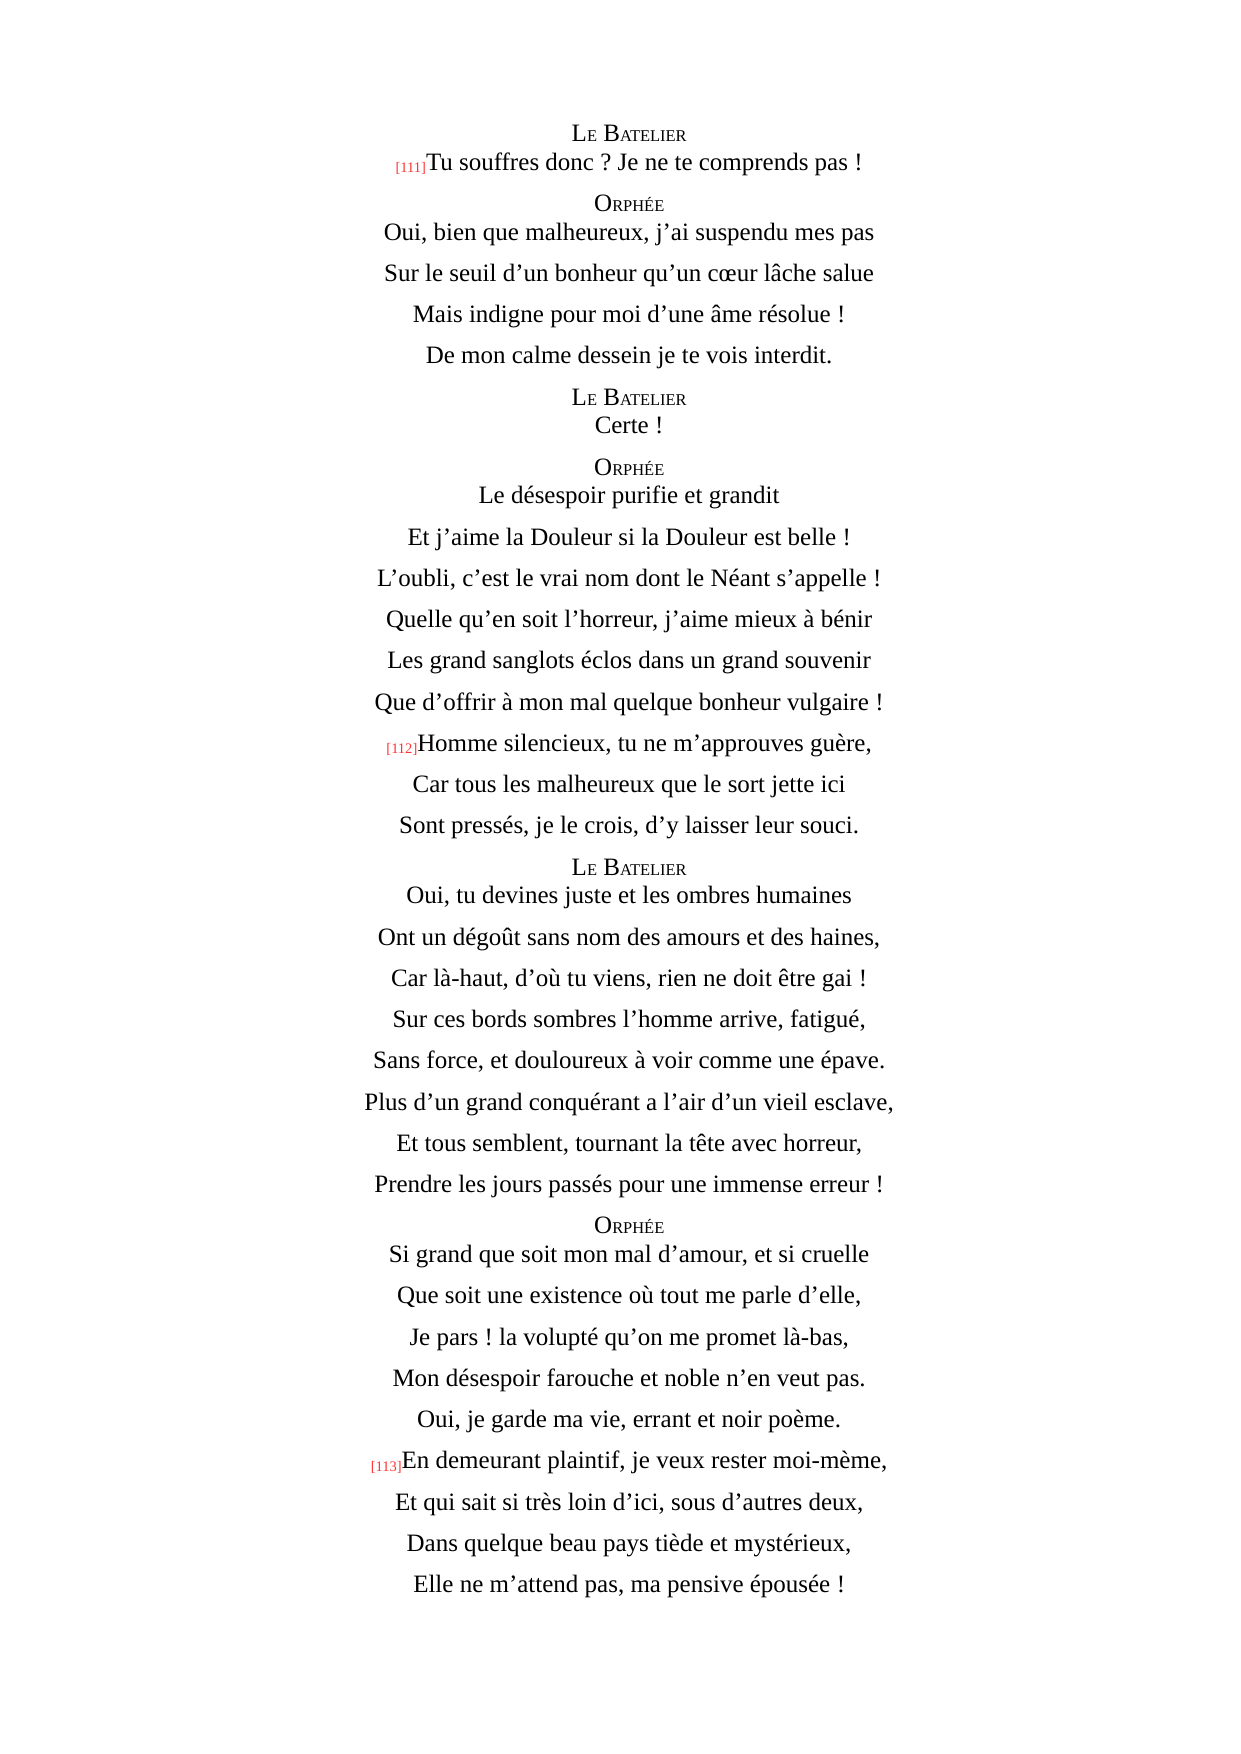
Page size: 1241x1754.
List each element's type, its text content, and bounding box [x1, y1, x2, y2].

text Sur ces bords sombres l’homme arrive, fatigué, [118, 1004, 1122, 1033]
text L’oubli, c’est le vrai nom dont le Néant s’appelle ! [118, 563, 1122, 592]
text Les grand sanglots éclos dans un grand souvenir [118, 646, 1122, 674]
text Et tous semblent, tournant la tête avec horreur, [118, 1128, 1122, 1157]
text Sont pressés, je le crois, d’y laisser leur souci. [118, 811, 1122, 839]
text De mon calme dessein je te vois interdit. [118, 341, 1122, 369]
text Et qui sait si très loin d’ici, sous d’autres deux, [118, 1487, 1122, 1516]
text Orphée [118, 1211, 1122, 1239]
text Le Batelier [118, 382, 1122, 411]
text Que soit une existence où tout me parle d’elle, [118, 1281, 1122, 1309]
text Oui, je garde ma vie, errant et noir poème. [118, 1404, 1122, 1433]
text Mon désespoir farouche et noble n’en veut pas. [118, 1363, 1122, 1392]
text Mais indigne pour moi d’une âme résolue ! [118, 299, 1122, 328]
text [113]En demeurant plaintif, je veux rester moi-mème, [118, 1446, 1122, 1474]
text Sans force, et douloureux à voir comme une épave. [118, 1046, 1122, 1074]
text Si grand que soit mon mal d’amour, et si cruelle [118, 1239, 1122, 1268]
text Ont un dégoût sans nom des amours et des haines, [118, 922, 1122, 951]
text [112]Homme silencieux, tu ne m’approuves guère, [118, 728, 1122, 757]
text Oui, bien que malheureux, j’ai suspendu mes pas [118, 217, 1122, 246]
text Elle ne m’attend pas, ma pensive épousée ! [118, 1569, 1122, 1598]
text Que d’offrir à mon mal quelque bonheur vulgaire ! [118, 687, 1122, 716]
text Sur le seuil d’un bonheur qu’un cœur lâche salue [118, 258, 1122, 287]
text Plus d’un grand conquérant a l’air d’un vieil esclave, [118, 1087, 1122, 1116]
text [111]Tu souffres donc ? Je ne te comprends pas ! [118, 147, 1122, 176]
text Prendre les jours passés pour une immense erreur ! [118, 1169, 1122, 1198]
text Car tous les malheureux que le sort jette ici [118, 769, 1122, 798]
text Orphée [118, 452, 1122, 481]
text Oui, tu devines juste et les ombres humaines [118, 881, 1122, 909]
text Orphée [118, 188, 1122, 217]
text Je pars ! la volupté qu’on me promet là-bas, [118, 1322, 1122, 1351]
text Car là-haut, d’où tu viens, rien ne doit être gai ! [118, 963, 1122, 992]
text Quelle qu’en soit l’horreur, j’aime mieux à bénir [118, 604, 1122, 633]
text Et j’aime la Douleur si la Douleur est belle ! [118, 522, 1122, 551]
text Dans quelque beau pays tiède et mystérieux, [118, 1528, 1122, 1557]
text Le désespoir purifie et grandit [118, 481, 1122, 509]
text Certe ! [118, 411, 1122, 439]
text Le Batelier [118, 852, 1122, 881]
text Le Batelier [118, 118, 1122, 147]
